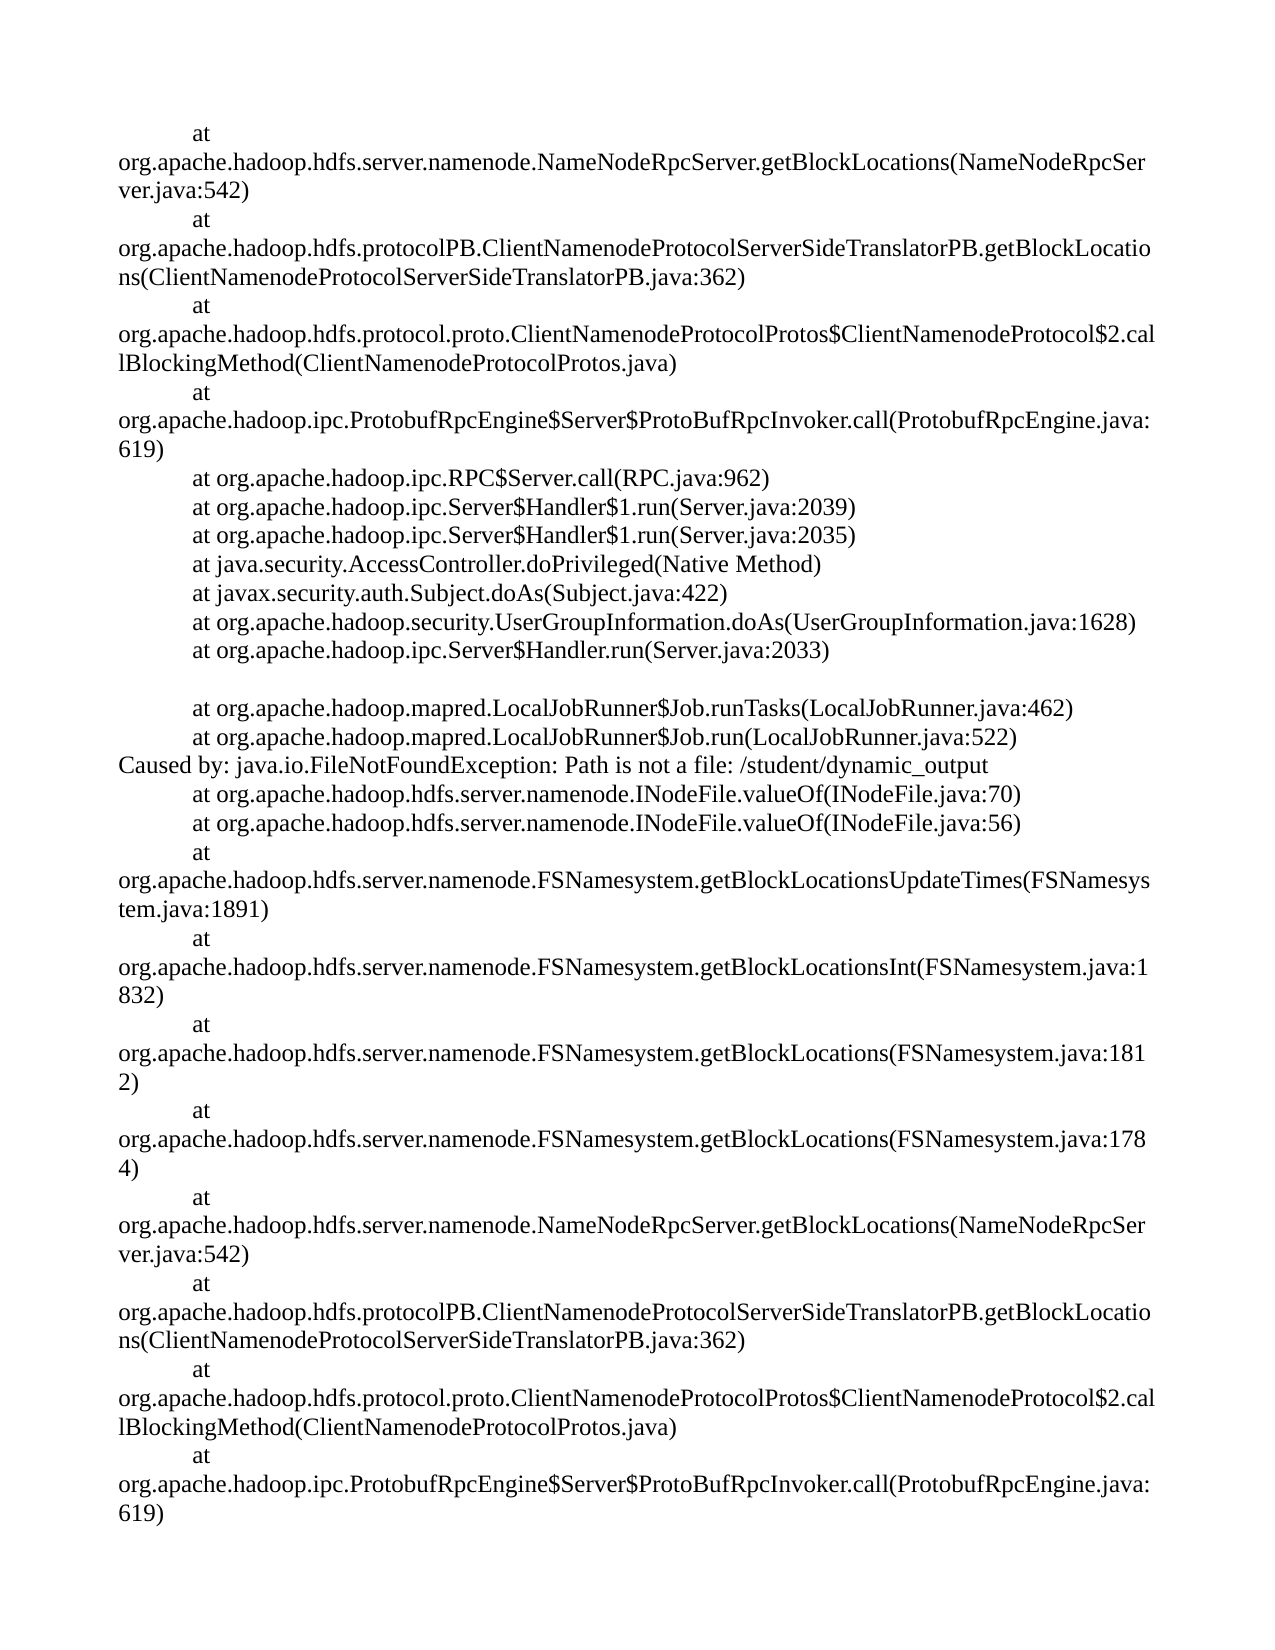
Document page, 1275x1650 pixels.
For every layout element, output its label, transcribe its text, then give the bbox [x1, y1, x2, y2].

text at org.apache.hadoop.hdfs.server.namenode.FSNamesystem.getBlockLocationsUpdateTimes(FSNamesystem.java:1891) [118, 837, 1157, 923]
text Caused by: java.io.FileNotFoundException: Path is not a file: /student/dynamic_output [118, 751, 1157, 779]
text at org.apache.hadoop.hdfs.server.namenode.INodeFile.valueOf(INodeFile.java:56) [118, 808, 1157, 837]
text at org.apache.hadoop.ipc.Server$Handler$1.run(Server.java:2035) [118, 521, 1157, 549]
text at org.apache.hadoop.security.UserGroupInformation.doAs(UserGroupInformation.java:1628) [118, 607, 1157, 636]
text at org.apache.hadoop.hdfs.server.namenode.INodeFile.valueOf(INodeFile.java:70) [118, 779, 1157, 808]
text at org.apache.hadoop.hdfs.protocol.proto.ClientNamenodeProtocolProtos$ClientNamenodeProtocol$2.callBlockingMethod(ClientNamenodeProtocolProtos.java) [118, 1354, 1157, 1441]
text at org.apache.hadoop.mapred.LocalJobRunner$Job.runTasks(LocalJobRunner.java:462) [118, 693, 1157, 722]
text at org.apache.hadoop.hdfs.server.namenode.FSNamesystem.getBlockLocationsInt(FSNamesystem.java:1832) [118, 923, 1157, 1009]
text at org.apache.hadoop.hdfs.server.namenode.FSNamesystem.getBlockLocations(FSNamesystem.java:1812) [118, 1009, 1157, 1096]
text at org.apache.hadoop.mapred.LocalJobRunner$Job.run(LocalJobRunner.java:522) [118, 722, 1157, 751]
text at org.apache.hadoop.hdfs.protocolPB.ClientNamenodeProtocolServerSideTranslatorPB.getBlockLocations(ClientNamenodeProtocolServerSideTranslatorPB.java:362) [118, 1268, 1157, 1354]
text at java.security.AccessController.doPrivileged(Native Method) [118, 549, 1157, 578]
text at org.apache.hadoop.ipc.ProtobufRpcEngine$Server$ProtoBufRpcInvoker.call(ProtobufRpcEngine.java:619) [118, 377, 1157, 463]
text at org.apache.hadoop.ipc.Server$Handler.run(Server.java:2033) [118, 636, 1157, 664]
text at org.apache.hadoop.hdfs.server.namenode.FSNamesystem.getBlockLocations(FSNamesystem.java:1784) [118, 1096, 1157, 1182]
text at org.apache.hadoop.hdfs.protocolPB.ClientNamenodeProtocolServerSideTranslatorPB.getBlockLocations(ClientNamenodeProtocolServerSideTranslatorPB.java:362) [118, 204, 1157, 291]
text at org.apache.hadoop.hdfs.server.namenode.NameNodeRpcServer.getBlockLocations(NameNodeRpcServer.java:542) [118, 118, 1157, 204]
text at javax.security.auth.Subject.doAs(Subject.java:422) [118, 578, 1157, 607]
text at org.apache.hadoop.hdfs.protocol.proto.ClientNamenodeProtocolProtos$ClientNamenodeProtocol$2.callBlockingMethod(ClientNamenodeProtocolProtos.java) [118, 291, 1157, 377]
text at org.apache.hadoop.hdfs.server.namenode.NameNodeRpcServer.getBlockLocations(NameNodeRpcServer.java:542) [118, 1182, 1157, 1268]
text at org.apache.hadoop.ipc.ProtobufRpcEngine$Server$ProtoBufRpcInvoker.call(ProtobufRpcEngine.java:619) [118, 1441, 1157, 1527]
text at org.apache.hadoop.ipc.RPC$Server.call(RPC.java:962) [118, 463, 1157, 492]
text at org.apache.hadoop.ipc.Server$Handler$1.run(Server.java:2039) [118, 492, 1157, 521]
